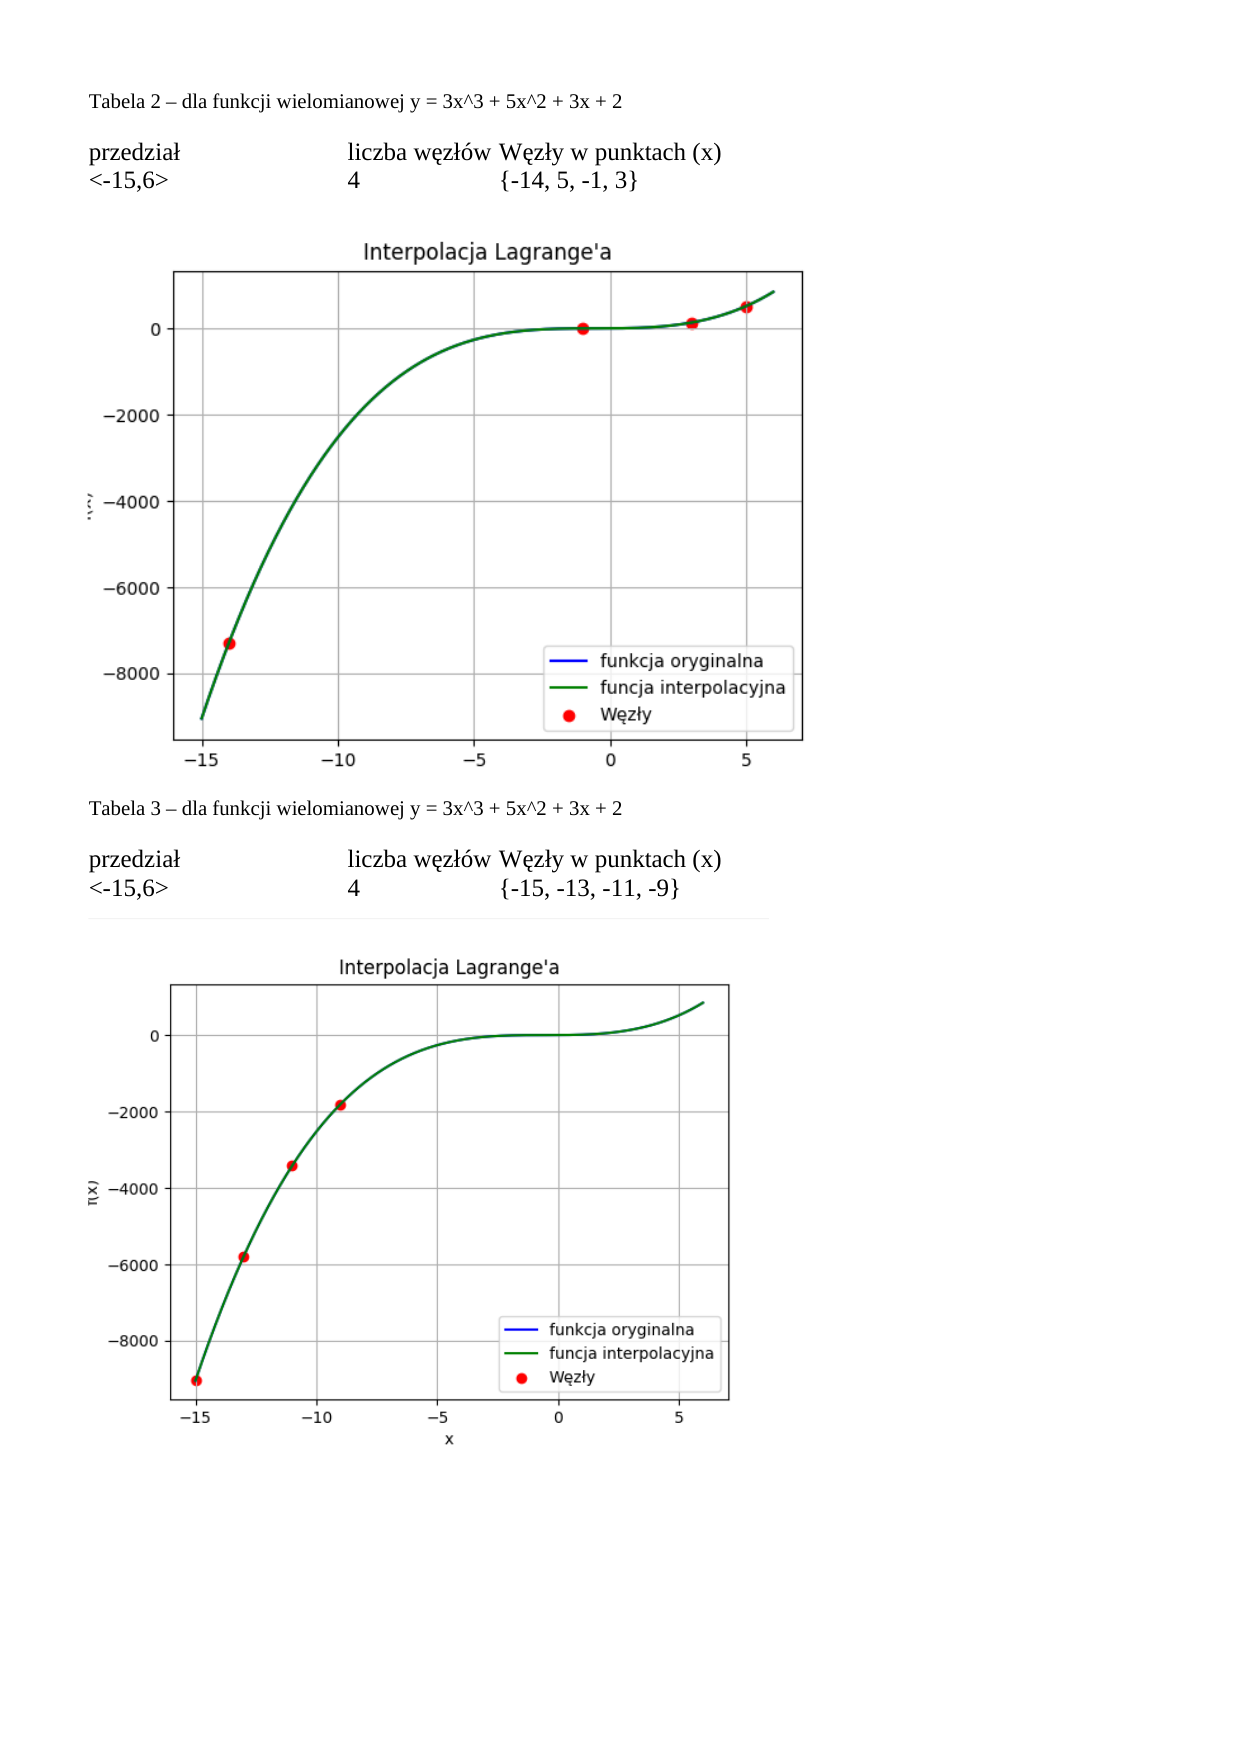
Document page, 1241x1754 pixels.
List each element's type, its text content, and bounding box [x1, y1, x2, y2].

table_cell {-14, 5, -1, 3} [499, 165, 743, 194]
table_cell <-15,6> [89, 873, 347, 901]
text Tabela 2 – dla funkcji wielomianowej y = 3x^3 + 5x^2 + 3x + 2 [88, 88, 1152, 113]
picture [87, 209, 859, 779]
table_cell 4 [348, 165, 499, 194]
table_header Węzły w punktach (x) [499, 137, 743, 165]
table_cell <-15,6> [89, 165, 347, 194]
table_header przedział [89, 844, 347, 873]
table_header liczba węzłów [348, 137, 499, 165]
picture [88, 918, 769, 1459]
text Tabela 3 – dla funkcji wielomianowej y = 3x^3 + 5x^2 + 3x + 2 [88, 796, 1152, 820]
table_header przedział [89, 137, 347, 165]
table_cell 4 [348, 873, 499, 901]
table_header Węzły w punktach (x) [499, 844, 743, 873]
table_cell {-15, -13, -11, -9} [499, 873, 743, 901]
table_header liczba węzłów [348, 844, 499, 873]
